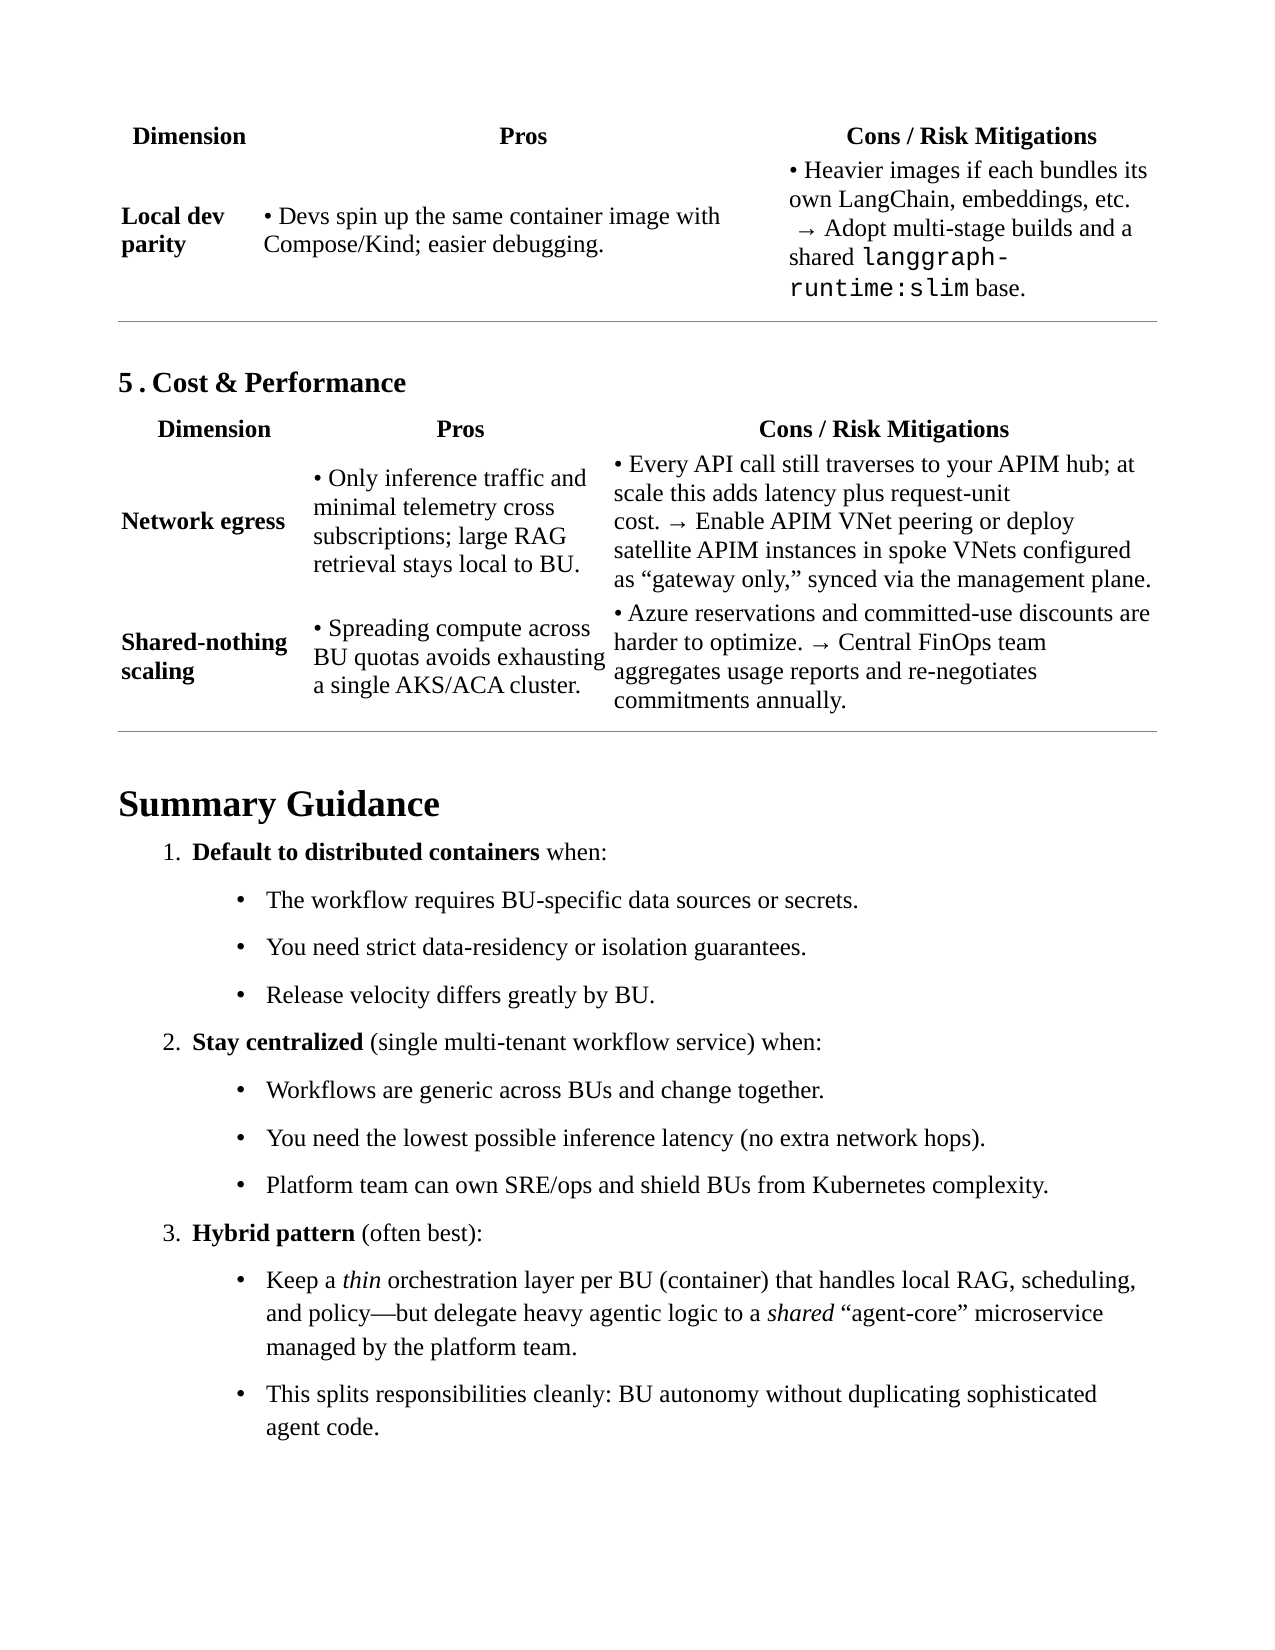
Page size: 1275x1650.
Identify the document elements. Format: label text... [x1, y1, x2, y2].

table_cell • Only inference traffic and minimal telemetry cross subscriptions; large RAG retrieval stays local to BU. [310, 446, 611, 596]
list Default to distributed containers when: [162, 837, 1157, 866]
table_header Cons / Risk Mitigations [611, 411, 1157, 446]
list You need the lowest possible inference latency (no extra network hops). [236, 1123, 1157, 1151]
table_cell • Heavier images if each bundles its own LangChain, embeddings, etc. → Adopt multi‑stage builds and a shared langgraph-runtime:slim base. [786, 153, 1157, 306]
list Hybrid pattern (often best): [162, 1218, 1157, 1247]
subtitle 5 . Cost & Performance [118, 365, 1157, 399]
list Release velocity differs greatly by BU. [236, 980, 1157, 1009]
list Stay centralized (single multi‑tenant workflow service) when: [162, 1027, 1157, 1056]
table_cell • Azure reservations and committed‑use discounts are harder to optimize. → Central FinOps team aggregates usage reports and re‑negotiates commitments annually. [611, 596, 1157, 716]
subtitle Summary Guidance [118, 781, 1157, 824]
list You need strict data‑residency or isolation guarantees. [236, 932, 1157, 961]
table_header Dimension [118, 411, 310, 446]
list This splits responsibilities cleanly: BU autonomy without duplicating sophisticated agent code. [236, 1379, 1157, 1441]
list The workflow requires BU‑specific data sources or secrets. [236, 885, 1157, 913]
table_cell Local dev parity [118, 153, 260, 306]
table_cell • Every API call still traverses to your APIM hub; at scale this adds latency plus request‑unit cost. → Enable APIM VNet peering or deploy satellite APIM instances in spoke VNets configured as “gateway only,” synced via the management plane. [611, 446, 1157, 596]
table_header Cons / Risk Mitigations [786, 118, 1157, 153]
table_cell • Devs spin up the same container image with Compose/Kind; easier debugging. [260, 153, 786, 306]
table_header Dimension [118, 118, 260, 153]
list Workflows are generic across BUs and change together. [236, 1075, 1157, 1104]
list Platform team can own SRE/ops and shield BUs from Kubernetes complexity. [236, 1170, 1157, 1199]
table_header Pros [310, 411, 611, 446]
list Keep a thin orchestration layer per BU (container) that handles local RAG, scheduling, and policy—but delegate heavy agentic logic to a shared “agent‑core” microservice managed by the platform team. [236, 1266, 1157, 1360]
table_cell Network egress [118, 446, 310, 596]
table_header Pros [260, 118, 786, 153]
table_cell • Spreading compute across BU quotas avoids exhausting a single AKS/ACA cluster. [310, 596, 611, 716]
table_cell Shared‑nothing scaling [118, 596, 310, 716]
